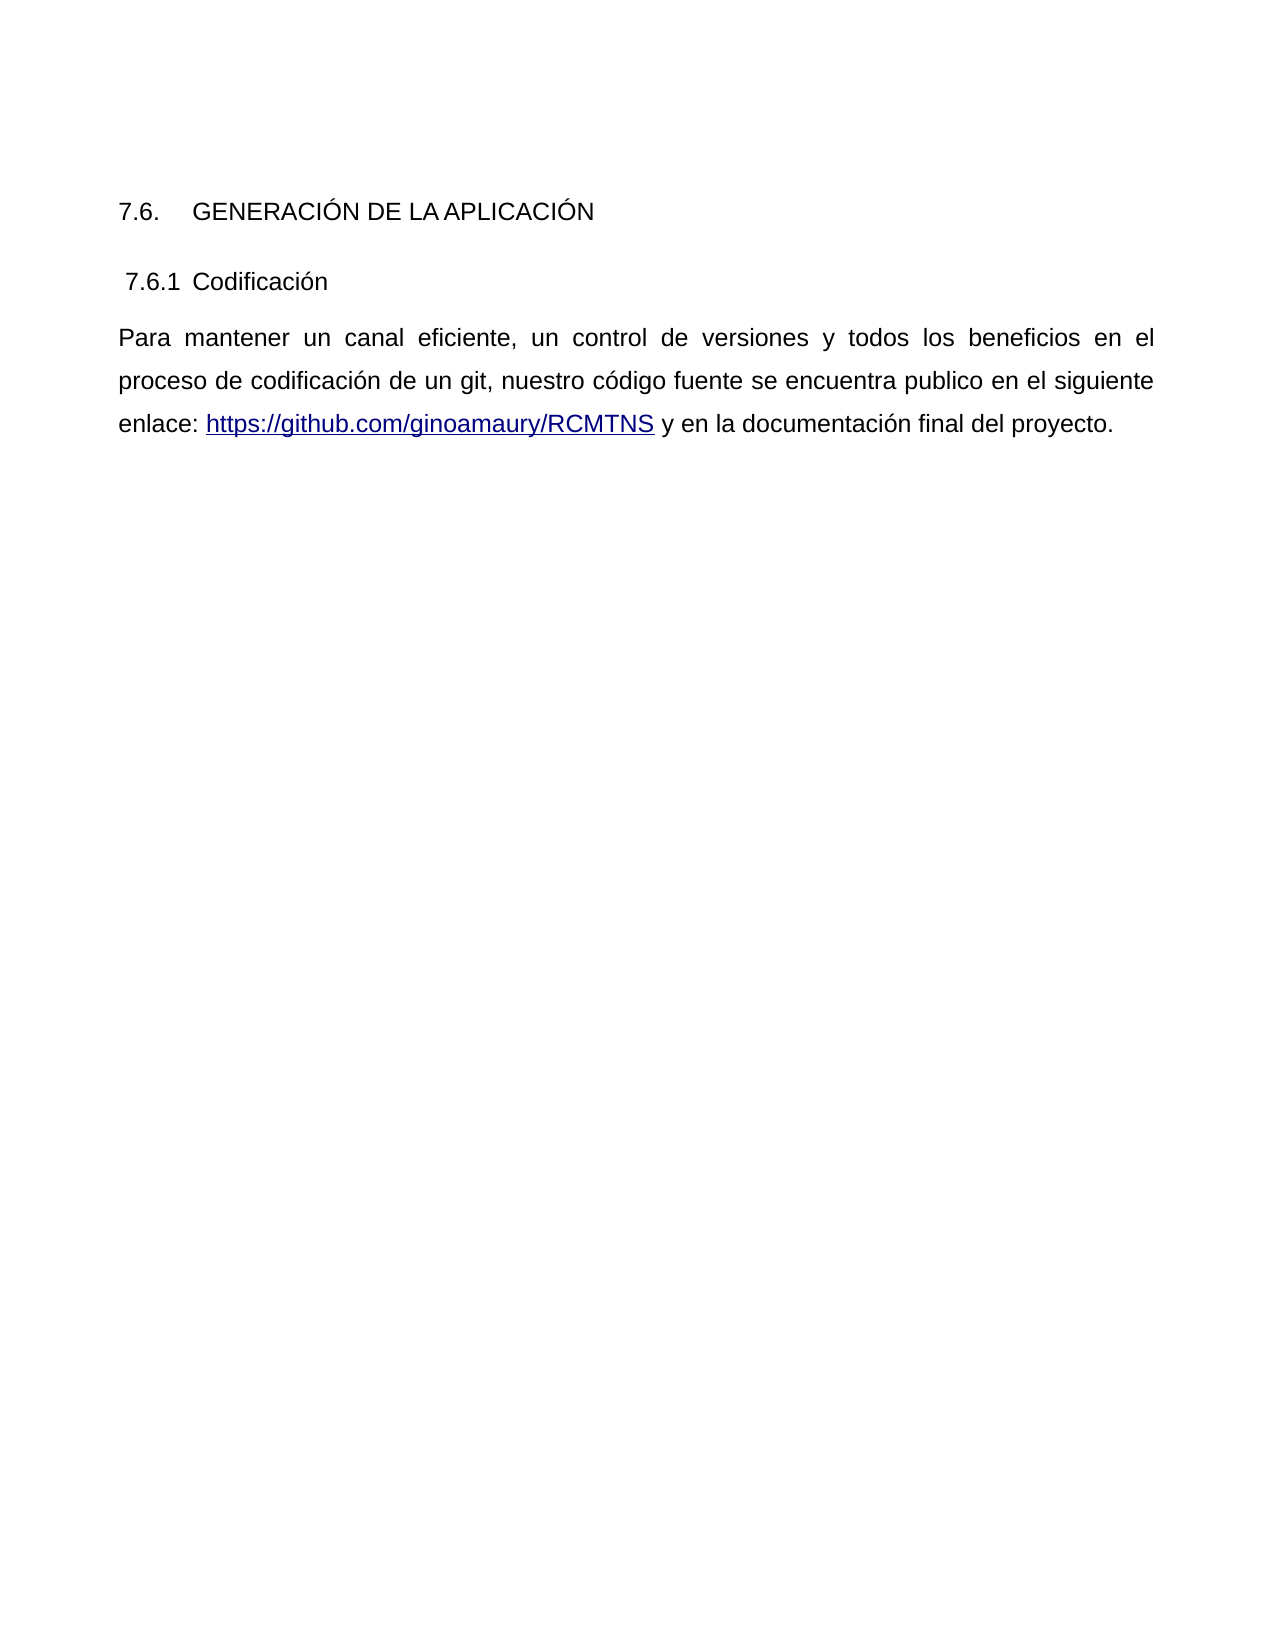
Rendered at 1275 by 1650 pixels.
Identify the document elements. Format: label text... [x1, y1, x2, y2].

text Para mantener un canal eficiente, un control de versiones y todos los beneficios en el proceso de codificación de un git, nuestro código fuente se encuentra publico en el siguiente enlace: https://github.com/ginoamaury/RCMTNS y en la documentación final del proyecto. [118, 323, 1157, 438]
subtitle GENERACIÓN DE LA APLICACIÓN [118, 197, 1157, 226]
subtitle Codificación [118, 267, 1157, 296]
